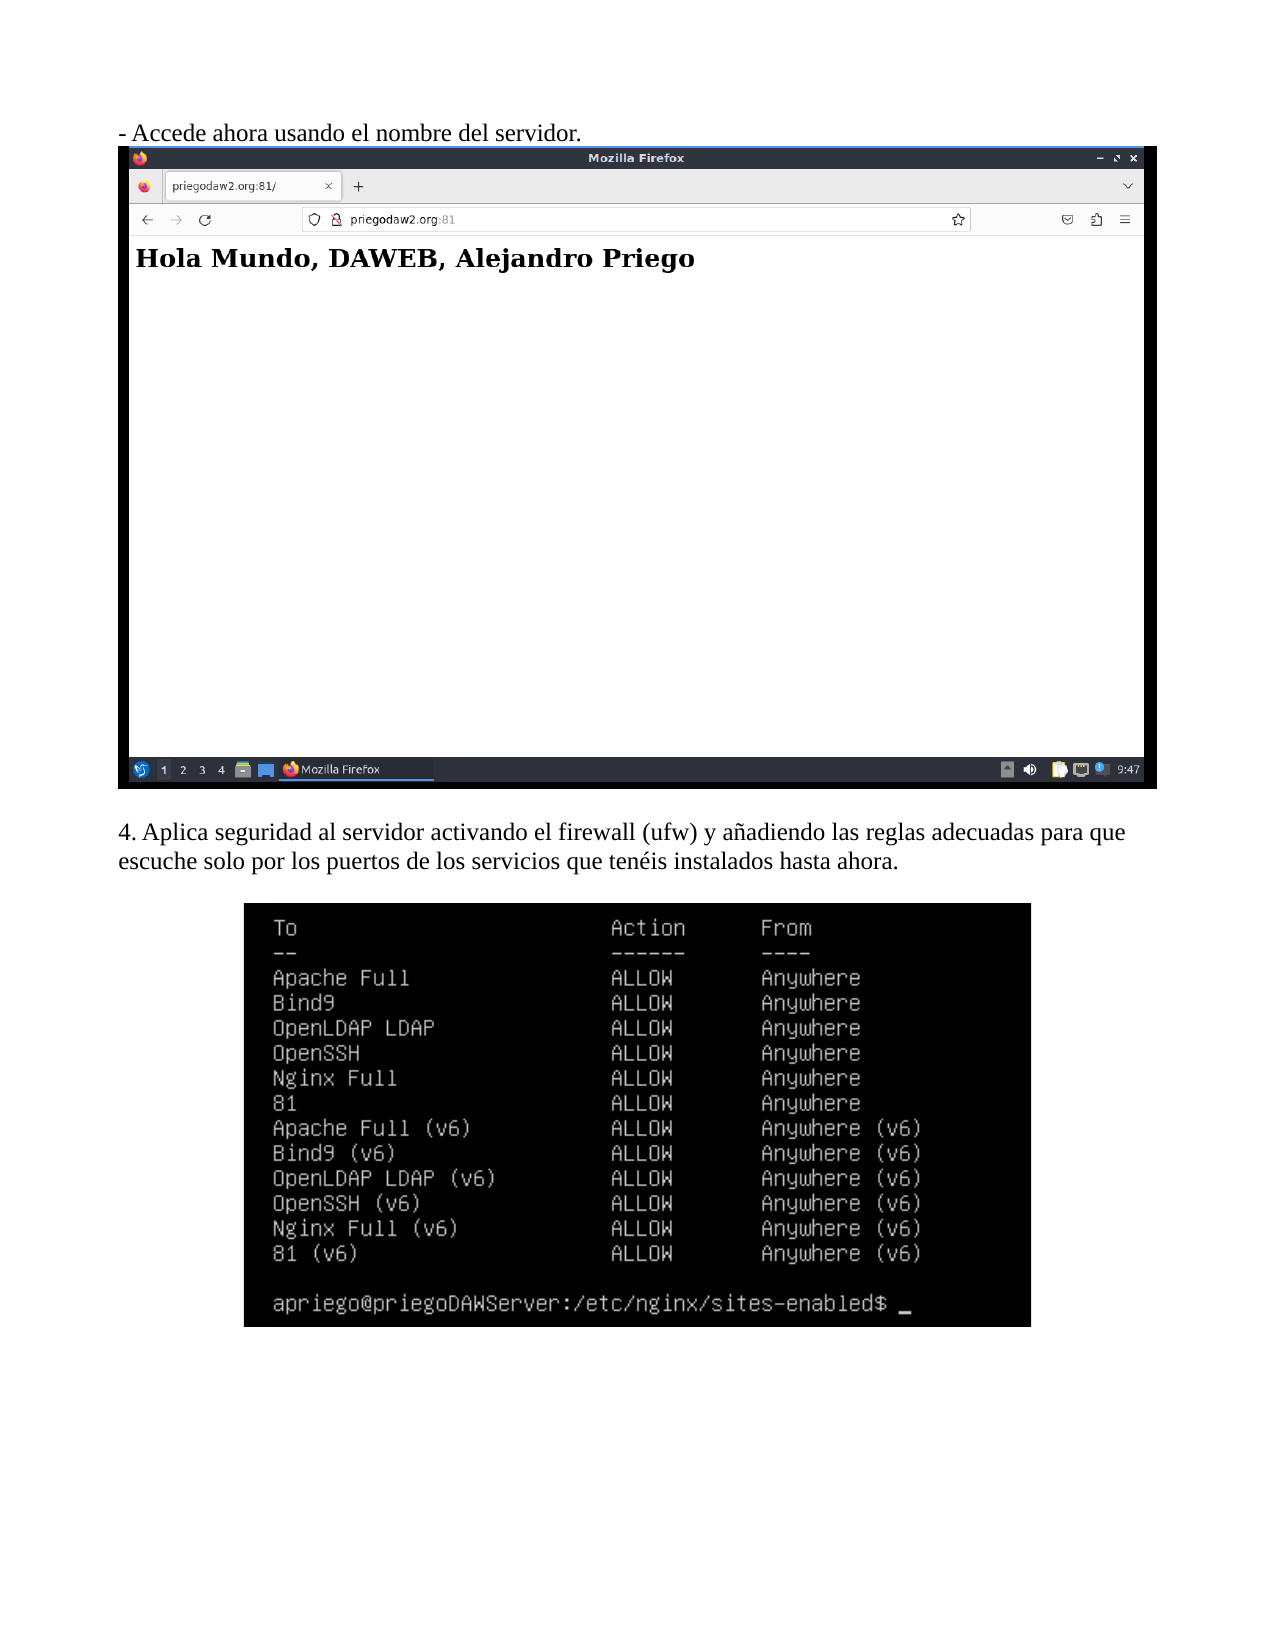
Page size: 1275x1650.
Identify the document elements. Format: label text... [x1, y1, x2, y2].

picture [118, 146, 1157, 789]
text - Accede ahora usando el nombre del servidor. [118, 118, 1157, 146]
text 4. Aplica seguridad al servidor activando el firewall (ufw) y añadiendo las reglas adecuadas para que escuche solo por los puertos de los servicios que tenéis instalados hasta ahora. [118, 817, 1157, 874]
picture [243, 903, 1032, 1327]
